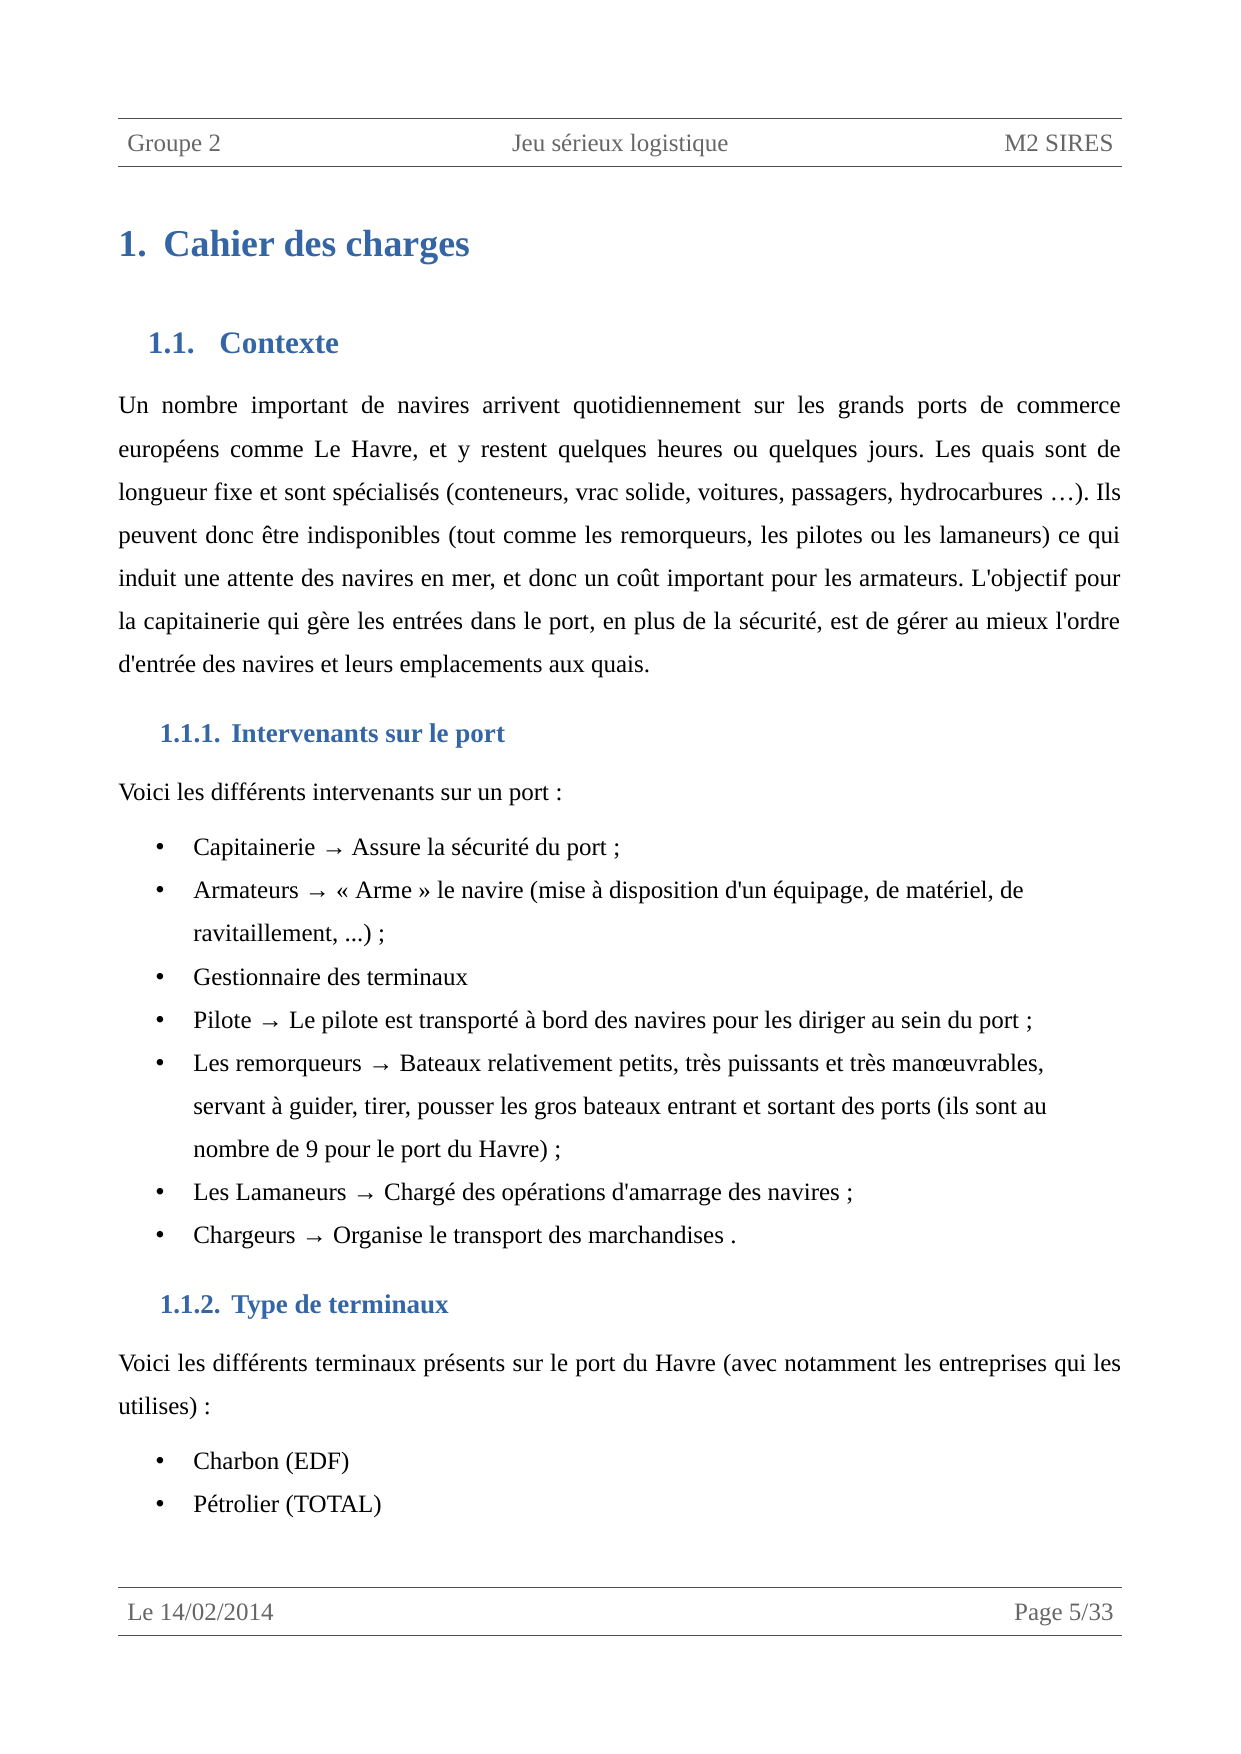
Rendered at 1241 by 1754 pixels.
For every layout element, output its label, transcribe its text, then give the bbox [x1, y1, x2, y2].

list Pilote → Le pilote est transporté à bord des navires pour les diriger au sein du port ; [156, 1005, 1122, 1033]
list Capitainerie → Assure la sécurité du port ; [156, 832, 1122, 861]
list Les remorqueurs → Bateaux relativement petits, très puissants et très manœuvrables, servant à guider, tirer, pousser les gros bateaux entrant et sortant des ports (ils sont au nombre de 9 pour le port du Havre) ; [156, 1048, 1122, 1163]
text Un nombre important de navires arrivent quotidiennement sur les grands ports de commerce européens comme Le Havre, et y restent quelques heures ou quelques jours. Les quais sont de longueur fixe et sont spécialisés (conteneurs, vrac solide, voitures, passagers, hydrocarbures …). Ils peuvent donc être indisponibles (tout comme les remorqueurs, les pilotes ou les lamaneurs) ce qui induit une attente des navires en mer, et donc un coût important pour les armateurs. L'objectif pour la capitainerie qui gère les entrées dans le port, en plus de la sécurité, est de gérer au mieux l'ordre d'entrée des navires et leurs emplacements aux quais. [118, 391, 1122, 678]
list Charbon (EDF) [156, 1446, 1122, 1475]
subtitle Intervenants sur le port [157, 717, 1122, 749]
subtitle Cahier des charges [118, 221, 1122, 265]
subtitle Contexte [145, 324, 1122, 360]
text Voici les différents terminaux présents sur le port du Havre (avec notamment les entreprises qui les utilises) : [118, 1348, 1122, 1419]
list Les Lamaneurs → Chargé des opérations d'amarrage des navires ; [156, 1177, 1122, 1206]
list Pétrolier (TOTAL) [156, 1489, 1122, 1518]
list Armateurs → « Arme » le navire (mise à disposition d'un équipage, de matériel, de ravitaillement, ...) ; [156, 875, 1122, 947]
text Voici les différents intervenants sur un port : [118, 777, 1122, 805]
subtitle Type de terminaux [157, 1288, 1122, 1320]
list Chargeurs → Organise le transport des marchandises . [156, 1220, 1122, 1249]
list Gestionnaire des terminaux [156, 962, 1122, 990]
